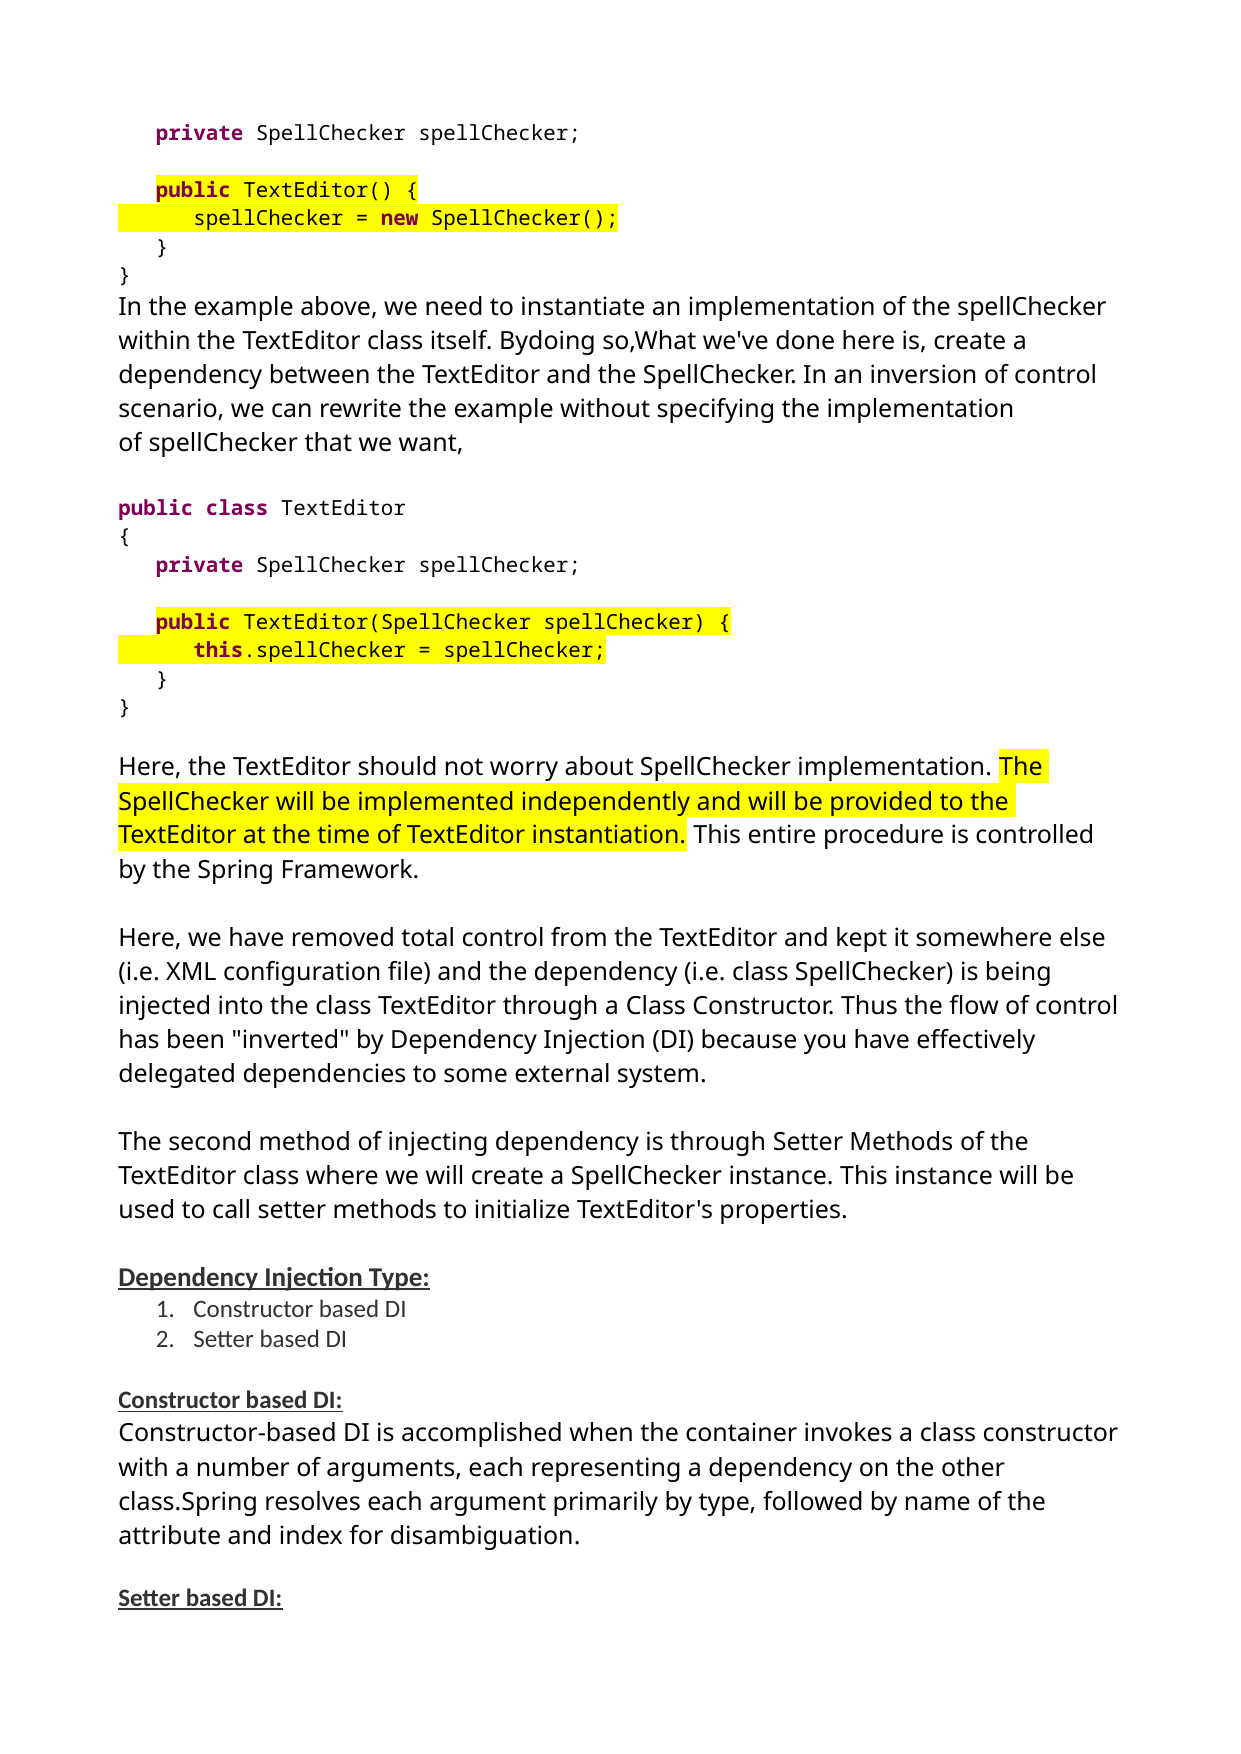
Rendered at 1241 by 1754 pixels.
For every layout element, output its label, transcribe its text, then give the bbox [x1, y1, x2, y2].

text Setter based DI: [118, 1582, 1122, 1612]
text private SpellChecker spellChecker; [118, 550, 1122, 578]
text public TextEditor() { [118, 175, 1122, 203]
text public class TextEditor [118, 493, 1122, 522]
text private SpellChecker spellChecker; [118, 118, 1122, 147]
list Setter based DI [156, 1323, 1122, 1354]
text Constructor-based DI is accomplished when the container invokes a class constructor with a number of arguments, each representing a dependency on the other class.Spring resolves each argument primarily by type, followed by name of the attribute and index for disambiguation. [118, 1415, 1122, 1551]
text Dependency Injection Type: [118, 1260, 1122, 1293]
text { [118, 522, 1122, 550]
list Constructor based DI [156, 1293, 1122, 1323]
text Constructor based DI: [118, 1384, 1122, 1415]
text } [118, 664, 1122, 692]
text } [118, 260, 1122, 289]
text In the example above, we need to instantiate an implementation of the spellChecker within the TextEditor class itself. Bydoing so,What we've done here is, create a dependency between the TextEditor and the SpellChecker. In an inversion of control scenario, we can rewrite the example without specifying the implementation of spellChecker that we want, [118, 289, 1122, 459]
text Here, the TextEditor should not worry about SpellChecker implementation. The SpellChecker will be implemented independently and will be provided to the TextEditor at the time of TextEditor instantiation. This entire procedure is controlled by the Spring Framework. [118, 749, 1122, 885]
text public TextEditor(SpellChecker spellChecker) { [118, 607, 1122, 635]
text Here, we have removed total control from the TextEditor and kept it somewhere else (i.e. XML configuration file) and the dependency (i.e. class SpellChecker) is being injected into the class TextEditor through a Class Constructor. Thus the flow of control has been "inverted" by Dependency Injection (DI) because you have effectively delegated dependencies to some external system. [118, 919, 1122, 1090]
text } [118, 232, 1122, 260]
text The second method of injecting dependency is through Setter Methods of the TextEditor class where we will create a SpellChecker instance. This instance will be used to call setter methods to initialize TextEditor's properties. [118, 1124, 1122, 1226]
text } [118, 692, 1122, 721]
text this.spellChecker = spellChecker; [118, 635, 1122, 664]
text spellChecker = new SpellChecker(); [118, 203, 1122, 232]
